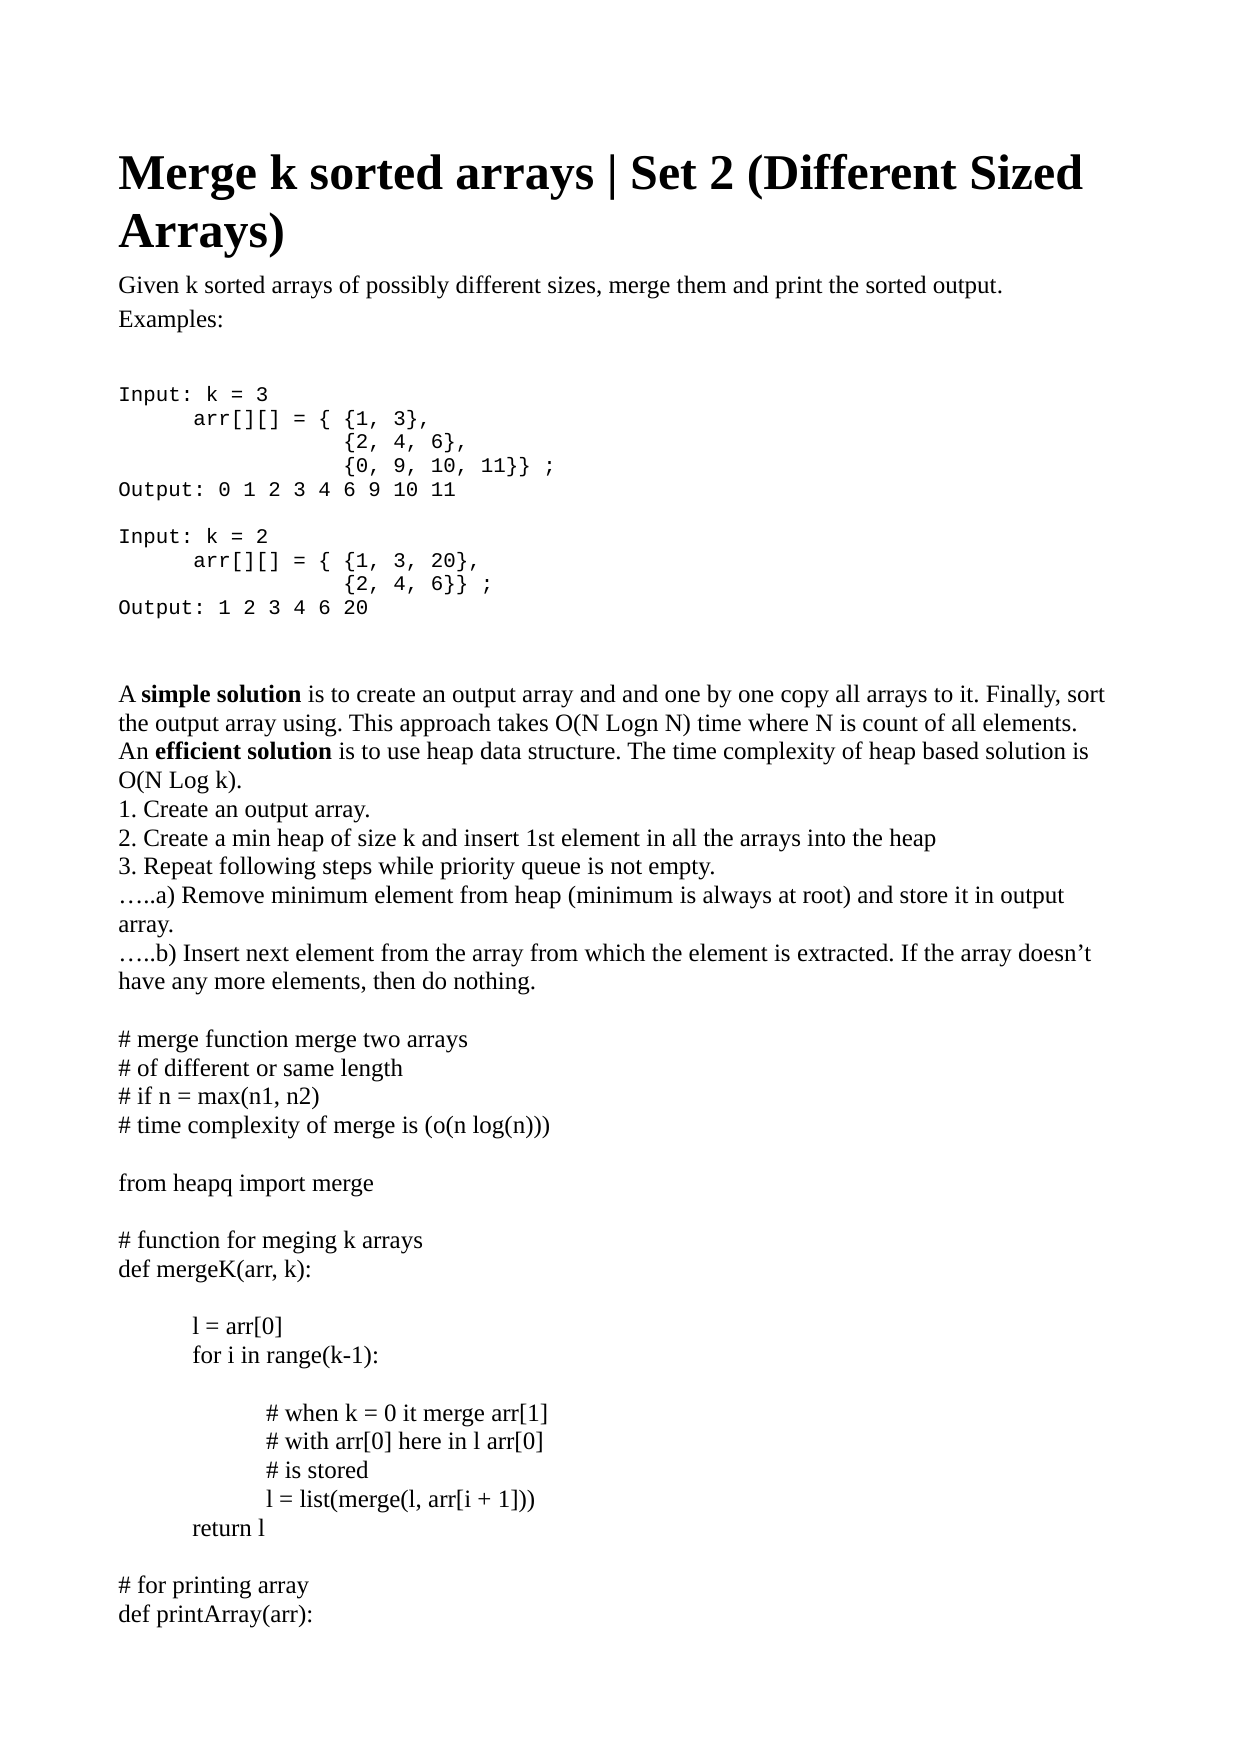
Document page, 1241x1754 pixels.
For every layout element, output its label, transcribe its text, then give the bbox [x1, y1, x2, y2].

text # with arr[0] here in l arr[0] [118, 1426, 1122, 1455]
text Given k sorted arrays of possibly different sizes, merge them and print the sorted output. Examples: [118, 271, 1122, 365]
text # is stored [118, 1455, 1122, 1484]
text def printArray(arr): [118, 1599, 1122, 1628]
text arr[][] = { {1, 3}, [118, 408, 1122, 432]
text from heapq import merge [118, 1168, 1122, 1196]
text # merge function merge two arrays [118, 1024, 1122, 1053]
text Output: 0 1 2 3 4 6 9 10 11 [118, 479, 1122, 502]
text l = arr[0] [118, 1311, 1122, 1340]
text # if n = max(n1, n2) [118, 1081, 1122, 1110]
text {0, 9, 10, 11}} ; [118, 455, 1122, 479]
text # when k = 0 it merge arr[1] [118, 1398, 1122, 1426]
text Input: k = 3 [118, 384, 1122, 408]
text Output: 1 2 3 4 6 20 [118, 597, 1122, 621]
text for i in range(k-1): [118, 1340, 1122, 1369]
text l = list(merge(l, arr[i + 1])) [118, 1484, 1122, 1513]
text # time complexity of merge is (o(n log(n))) [118, 1110, 1122, 1139]
text A simple solution is to create an output array and and one by one copy all arrays to it. Finally, sort the output array using. This approach takes O(N Logn N) time where N is count of all elements. An efficient solution is to use heap data structure. The time complexity of heap based solution is O(N Log k). 1. Create an output array. 2. Create a min heap of size k and insert 1st element in all the arrays into the heap 3. Repeat following steps while priority queue is not empty. …..a) Remove minimum element from heap (minimum is always at root) and store it in output array. …..b) Insert next element from the array from which the element is extracted. If the array doesn’t have any more elements, then do nothing. [118, 679, 1122, 995]
text # function for meging k arrays [118, 1225, 1122, 1254]
text # of different or same length [118, 1053, 1122, 1081]
text return l [118, 1513, 1122, 1541]
text {2, 4, 6}, [118, 432, 1122, 455]
text {2, 4, 6}} ; [118, 573, 1122, 597]
text # for printing array [118, 1570, 1122, 1599]
text def mergeK(arr, k): [118, 1254, 1122, 1283]
subtitle Merge k sorted arrays | Set 2 (Different Sized Arrays) [118, 143, 1122, 258]
text Input: k = 2 [118, 526, 1122, 550]
text arr[][] = { {1, 3, 20}, [118, 550, 1122, 573]
